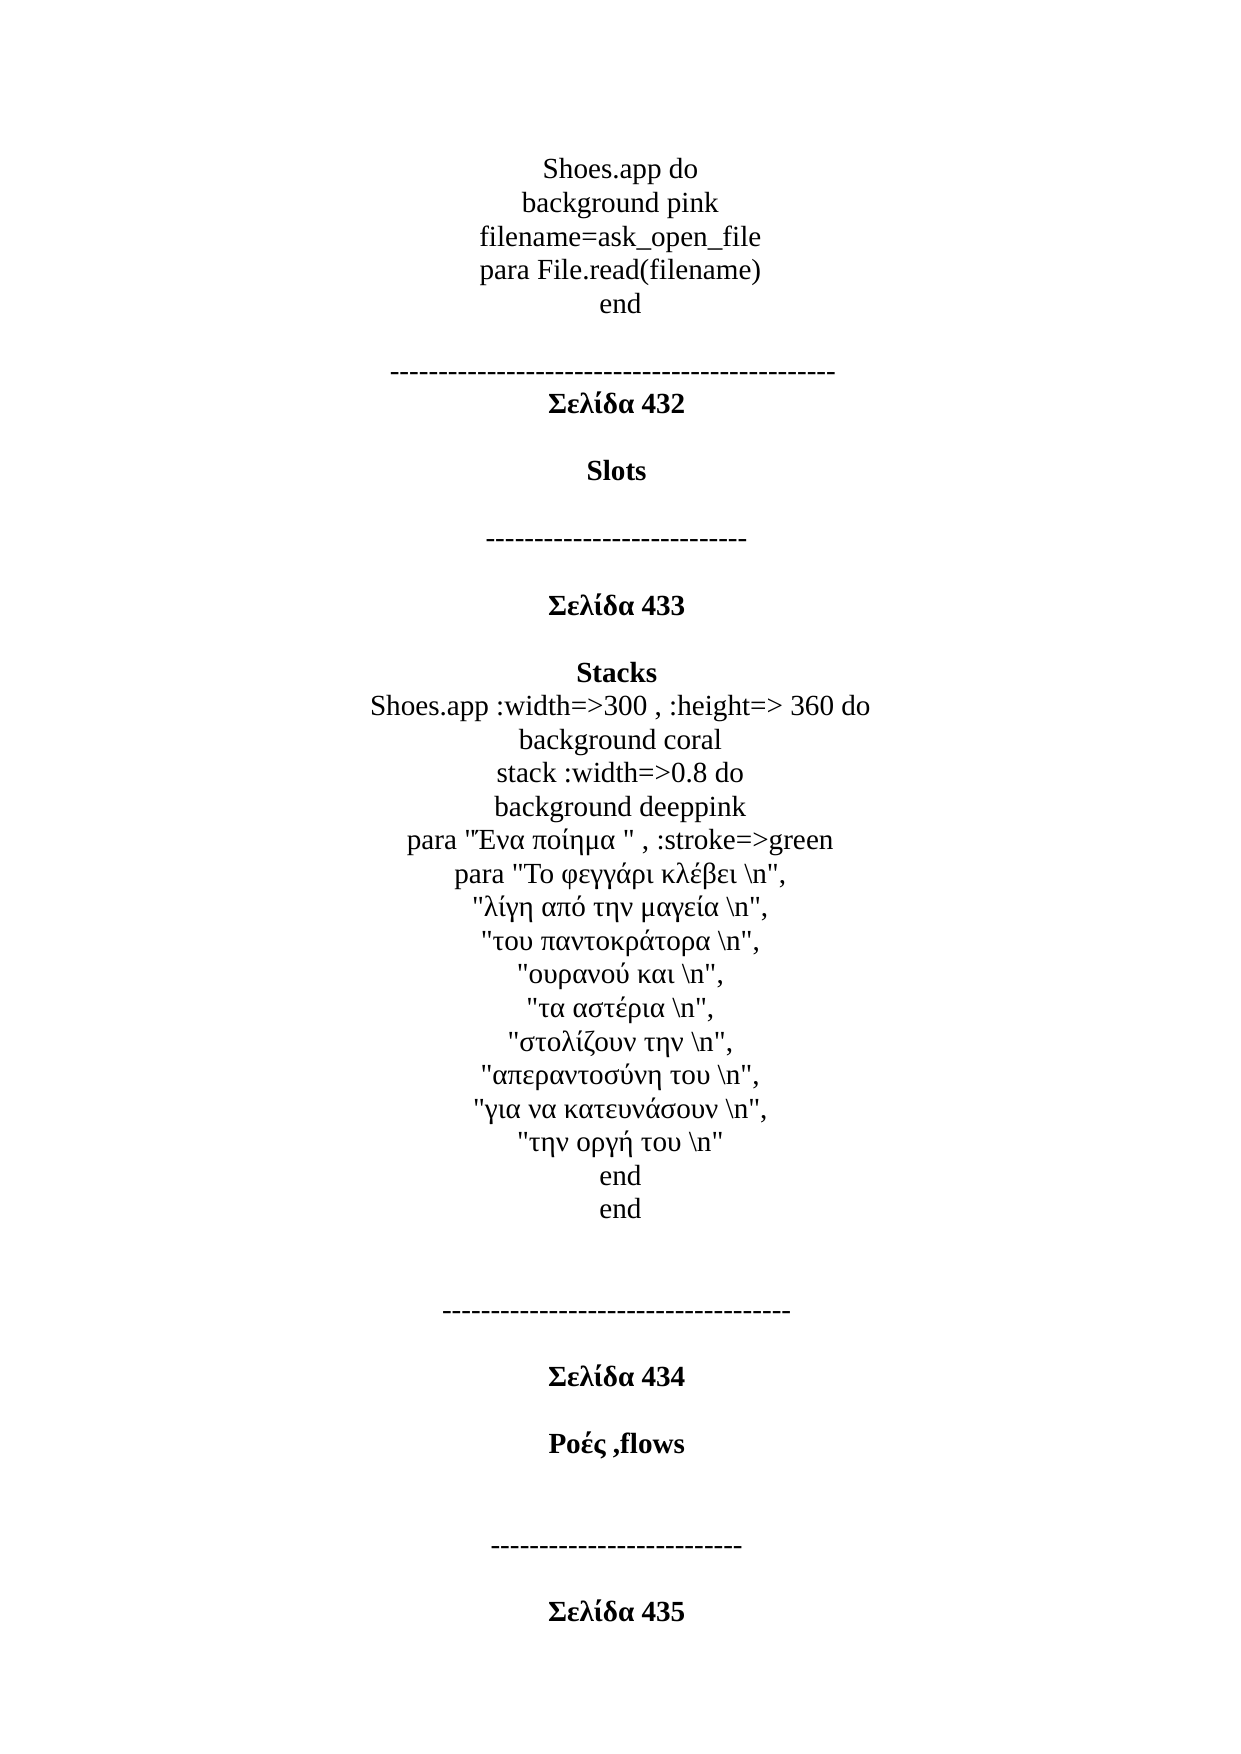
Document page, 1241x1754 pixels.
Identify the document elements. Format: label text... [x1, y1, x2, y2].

text Σελίδα 432 [118, 386, 1122, 420]
text end [118, 1191, 1122, 1225]
text ---------------------------------------------- [118, 353, 1122, 386]
text end [118, 286, 1122, 319]
text --------------------------- [118, 521, 1122, 554]
text background coral [118, 722, 1122, 755]
text end [118, 1158, 1122, 1191]
text Ροές ,flows [118, 1426, 1122, 1460]
text background pink [118, 185, 1122, 219]
text Stacks [118, 655, 1122, 688]
text para "Το φεγγάρι κλέβει \n", [118, 856, 1122, 889]
text "τα αστέρια \n", [118, 990, 1122, 1024]
text "για να κατευνάσουν \n", [118, 1091, 1122, 1124]
text Shoes.app :width=>300 , :height=> 360 do [118, 688, 1122, 722]
text -------------------------- [118, 1527, 1122, 1560]
text para File.read(filename) [118, 252, 1122, 286]
text ------------------------------------ [118, 1292, 1122, 1326]
text "την οργή του \n" [118, 1124, 1122, 1158]
text Σελίδα 435 [118, 1594, 1122, 1627]
text "απεραντοσύνη του \n", [118, 1057, 1122, 1091]
text "λίγη από την μαγεία \n", [118, 889, 1122, 923]
text Σελίδα 433 [118, 588, 1122, 621]
text filename=ask_open_file [118, 219, 1122, 252]
text Slots [118, 453, 1122, 487]
text "στολίζουν την \n", [118, 1024, 1122, 1057]
text Σελίδα 434 [118, 1359, 1122, 1393]
text "ουρανού και \n", [118, 957, 1122, 990]
text background deeppink [118, 789, 1122, 822]
text Shoes.app do [118, 152, 1122, 185]
text para "Ένα ποίημα " , :stroke=>green [118, 822, 1122, 856]
text "του παντοκράτορα \n", [118, 923, 1122, 957]
text stack :width=>0.8 do [118, 755, 1122, 789]
